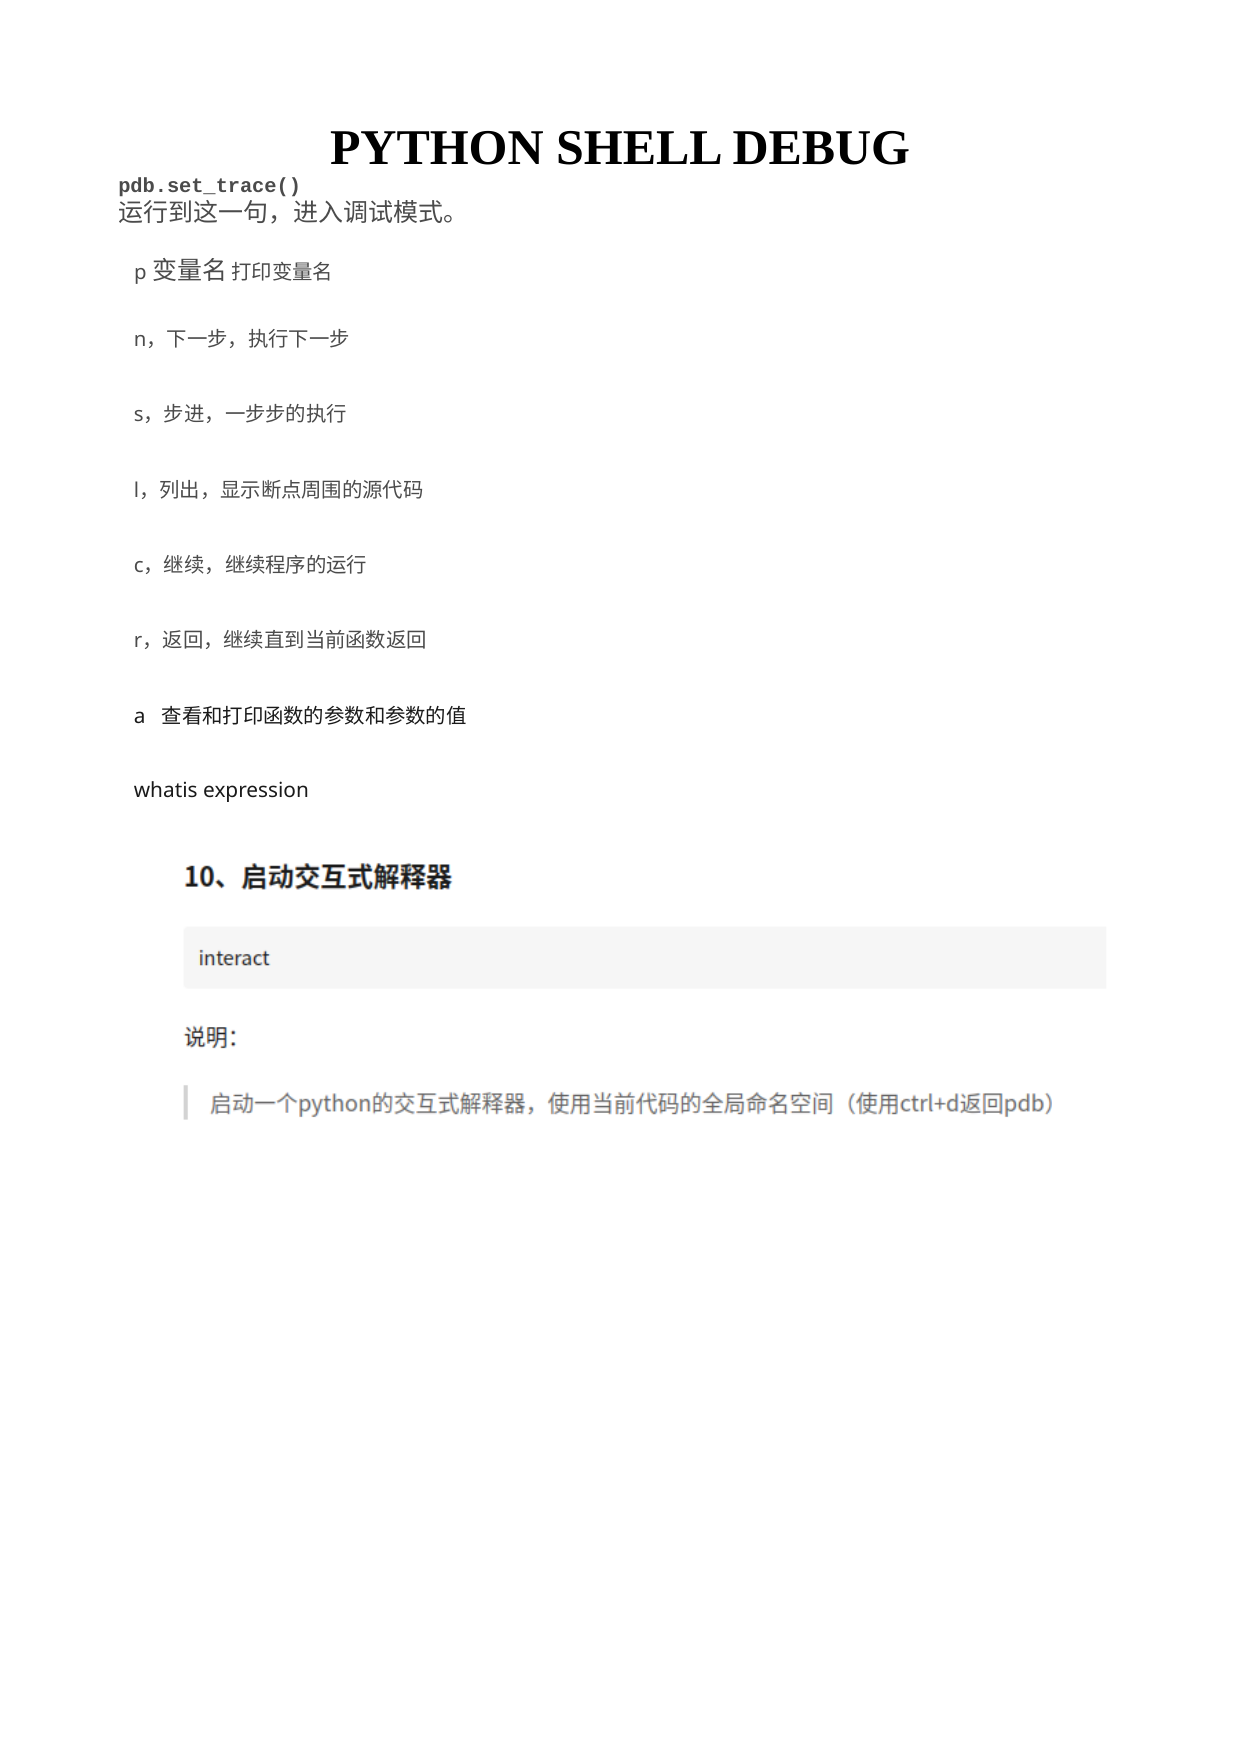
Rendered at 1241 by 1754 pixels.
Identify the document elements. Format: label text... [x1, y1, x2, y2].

text n，下一步，执行下一步 [134, 323, 1106, 352]
text c，继续，继续程序的运行 [134, 549, 1106, 578]
text l，列出，显示断点周围的源代码 [134, 473, 1106, 503]
text r，返回，继续直到当前函数返回 [134, 624, 1106, 654]
text 运行到这一句，进入调试模式。 [118, 199, 1122, 228]
text a 查看和打印函数的参数和参数的值 [134, 700, 1106, 729]
text p 变量名 打印变量名 [118, 251, 1122, 287]
text s，步进，一步步的执行 [134, 398, 1106, 428]
text PYTHON SHELL DEBUG [118, 118, 1122, 176]
text whatis expression [134, 776, 1106, 804]
text pdb.set_trace() [118, 176, 1122, 199]
picture [133, 833, 1107, 1135]
